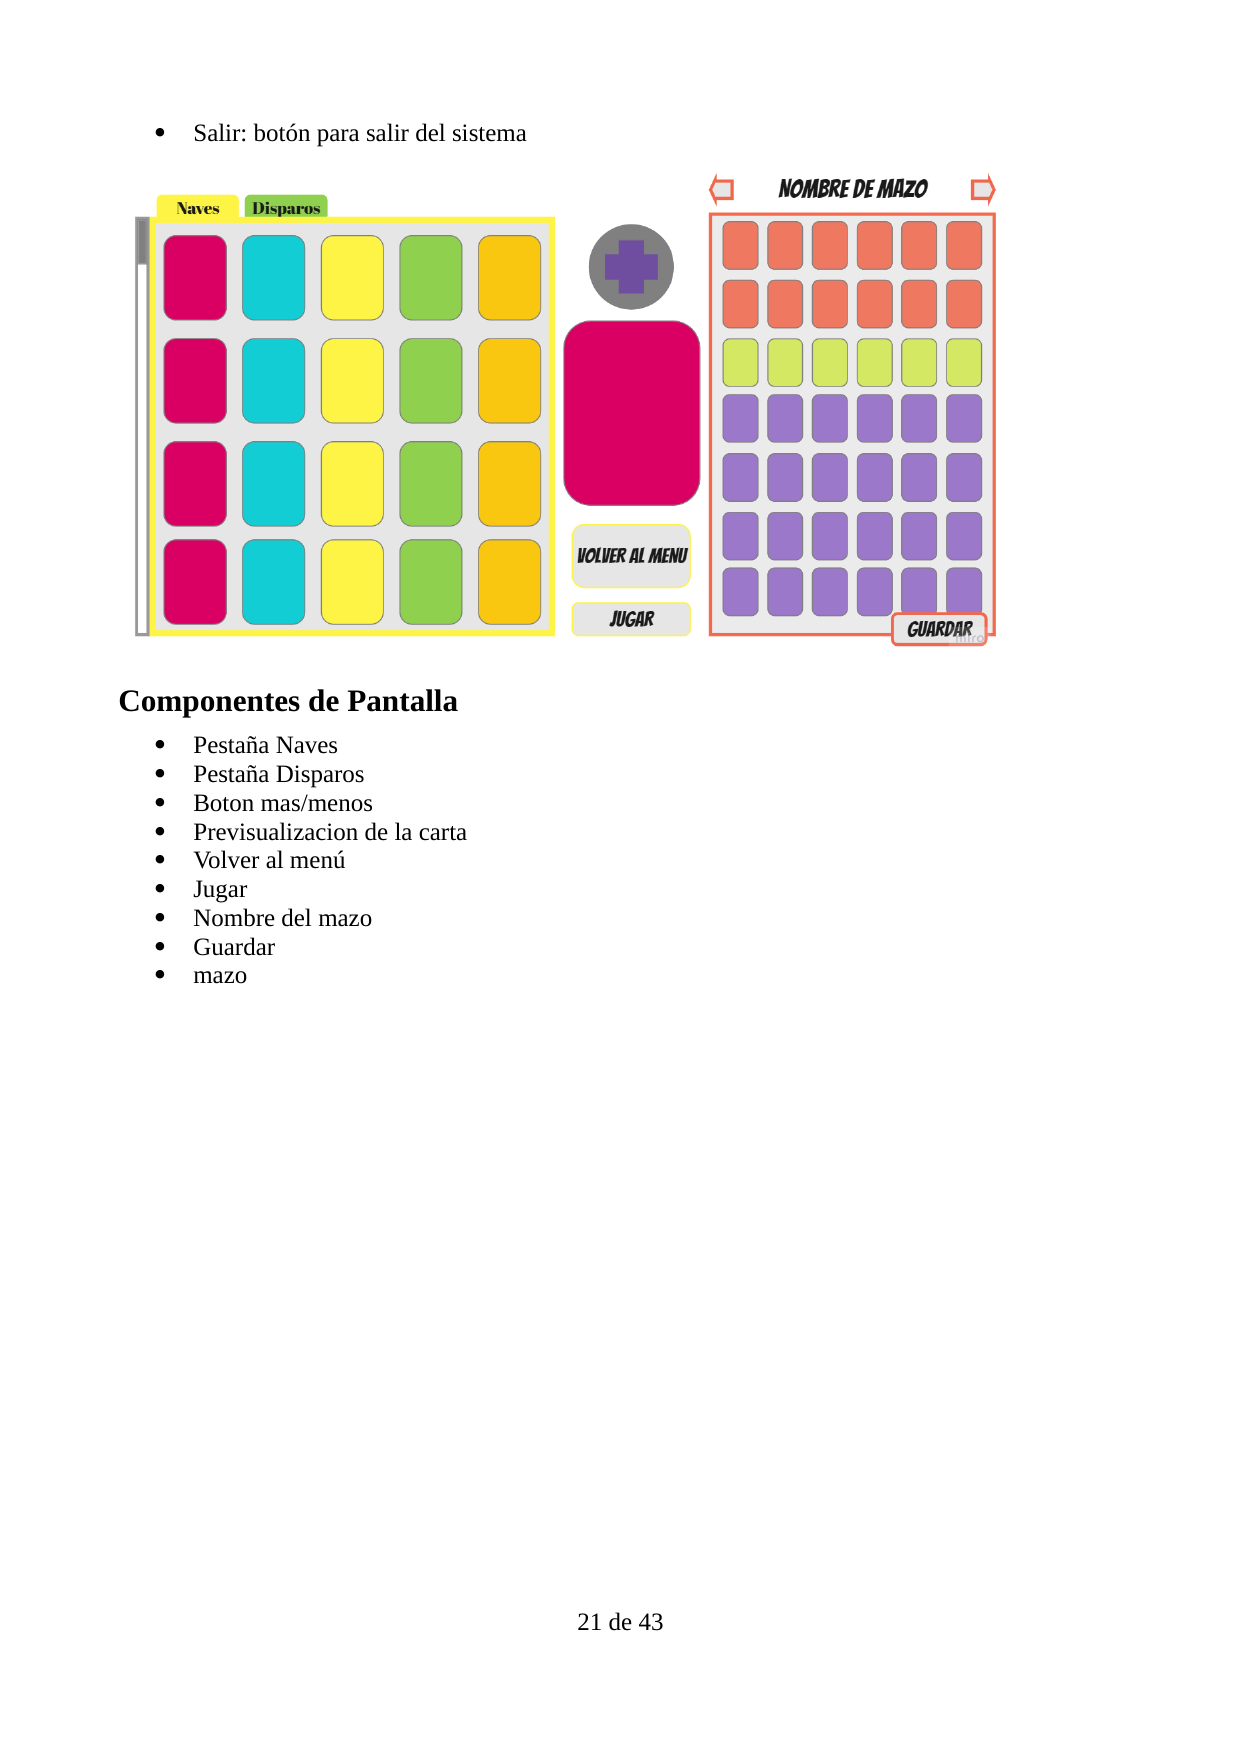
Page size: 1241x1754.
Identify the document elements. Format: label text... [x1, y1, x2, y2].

list Jugar [156, 874, 1122, 903]
list Volver al menú [156, 846, 1122, 874]
list mazo [156, 961, 1122, 989]
list Pestaña Naves [156, 731, 1122, 759]
list Salir: botón para salir del sistema [156, 118, 1122, 147]
subtitle Componentes de Pantalla [118, 682, 1122, 718]
list Boton mas/menos [156, 788, 1122, 817]
list Nombre del mazo [156, 903, 1122, 932]
picture [118, 163, 1004, 662]
list Pestaña Disparos [156, 759, 1122, 788]
list Previsualizacion de la carta [156, 817, 1122, 846]
list Guardar [156, 932, 1122, 961]
